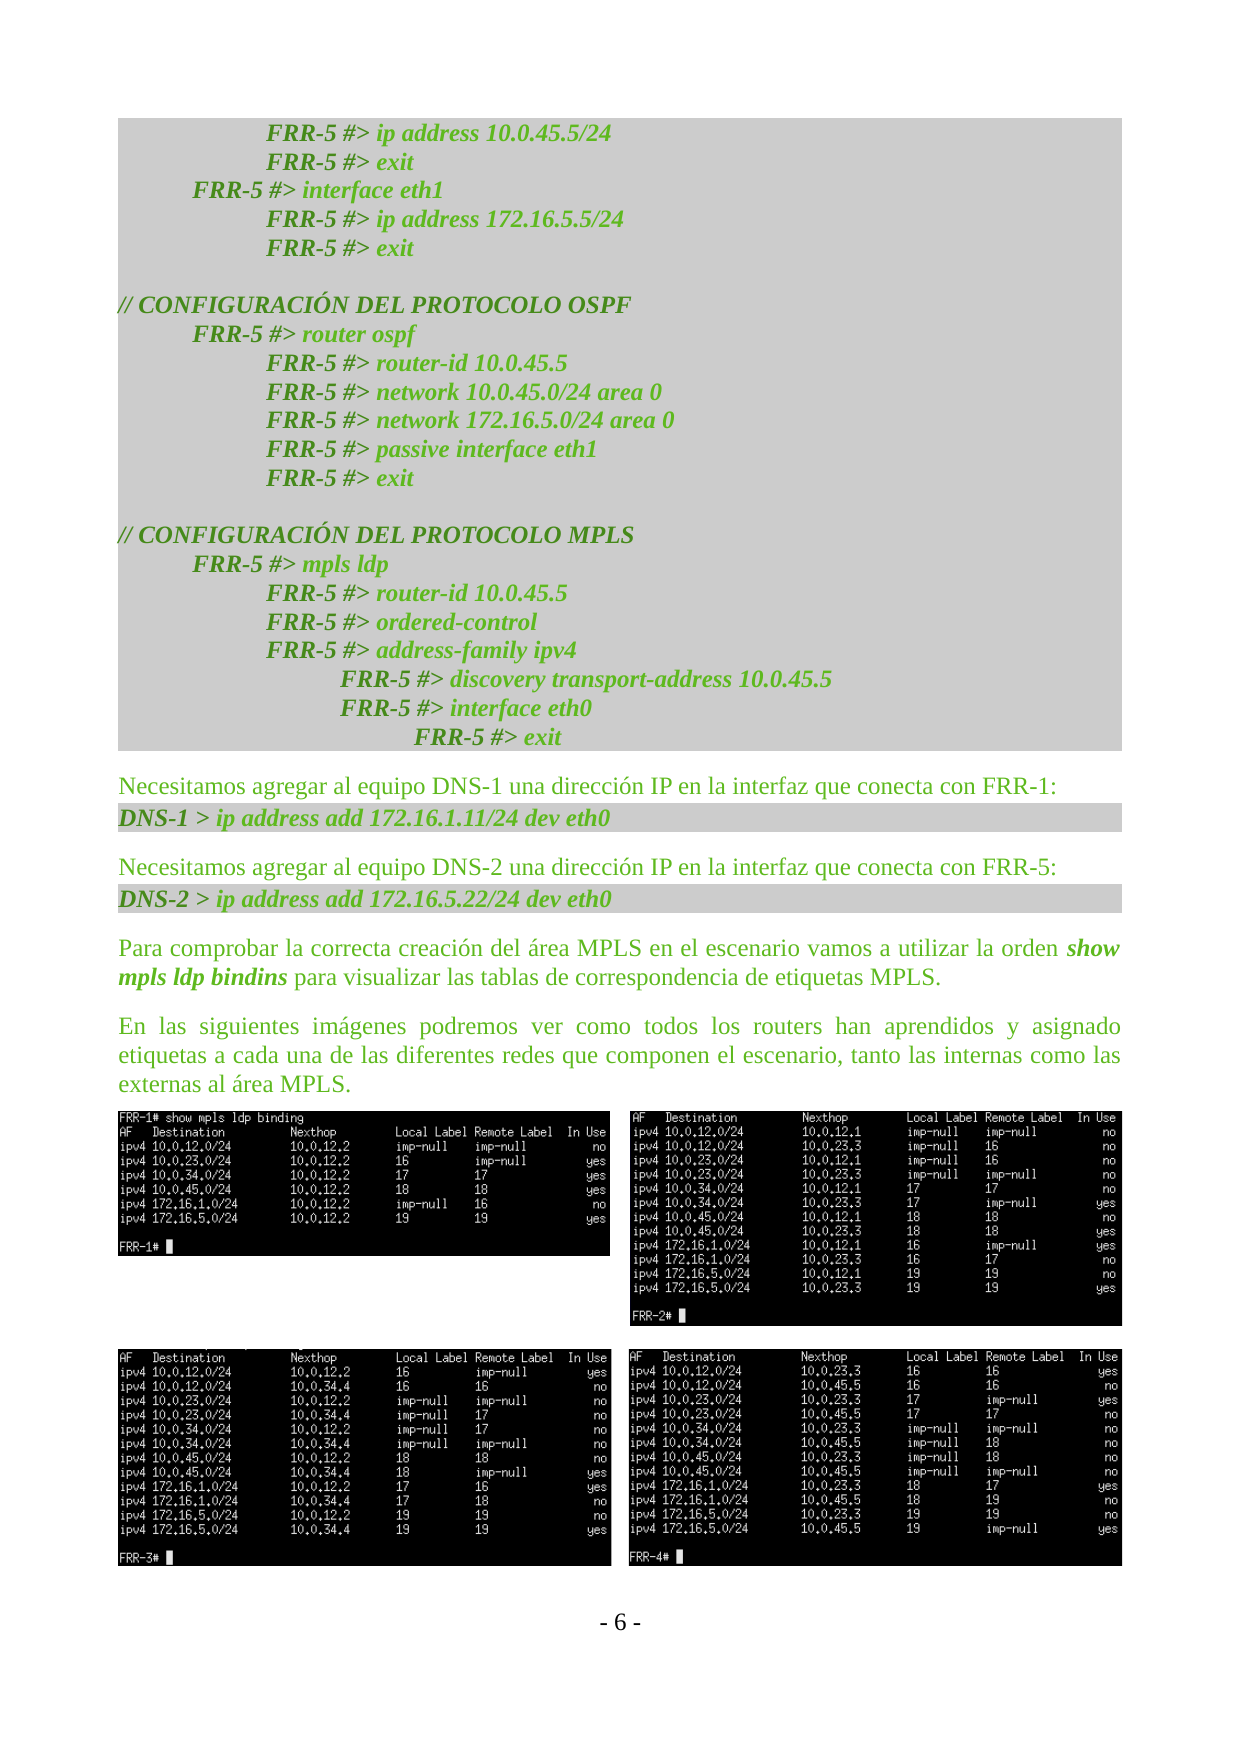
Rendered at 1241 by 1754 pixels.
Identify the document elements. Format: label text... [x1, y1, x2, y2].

text FRR-5 #> network 10.0.45.0/24 area 0 [118, 377, 1122, 406]
text FRR-5 #> router-id 10.0.45.5 [118, 348, 1122, 377]
text FRR-5 #> mpls ldp [118, 549, 1122, 578]
text FRR-5 #> network 172.16.5.0/24 area 0 [118, 406, 1122, 434]
text FRR-5 #> address-family ipv4 [118, 636, 1122, 664]
text // CONFIGURACIÓN DEL PROTOCOLO MPLS [118, 521, 1122, 549]
text FRR-5 #> exit [118, 147, 1122, 176]
text Necesitamos agregar al equipo DNS-1 una dirección IP en la interfaz que conecta con FRR-1: [118, 771, 1122, 800]
text Para comprobar la correcta creación del área MPLS en el escenario vamos a utilizar la orden show mpls ldp bindins para visualizar las tablas de correspondencia de etiquetas MPLS. [118, 933, 1122, 991]
text FRR-5 #> router-id 10.0.45.5 [118, 578, 1122, 607]
text FRR-5 #> ip address 10.0.45.5/24 [118, 118, 1122, 147]
text FRR-5 #> ordered-control [118, 607, 1122, 636]
text FRR-5 #> exit [118, 233, 1122, 262]
text FRR-5 #> passive interface eth1 [118, 434, 1122, 463]
text FRR-5 #> discovery transport-address 10.0.45.5 [118, 664, 1122, 693]
text FRR-5 #> ip address 172.16.5.5/24 [118, 204, 1122, 233]
picture [630, 1111, 1123, 1326]
picture [118, 1349, 612, 1566]
text FRR-5 #> interface eth1 [118, 176, 1122, 204]
text // CONFIGURACIÓN DEL PROTOCOLO OSPF [118, 291, 1122, 319]
text DNS-1 > ip address add 172.16.1.11/24 dev eth0 [118, 803, 1122, 832]
picture [628, 1349, 1123, 1566]
text FRR-5 #> exit [118, 722, 1122, 751]
text FRR-5 #> exit [118, 463, 1122, 492]
text FRR-5 #> router ospf [118, 319, 1122, 348]
text Necesitamos agregar al equipo DNS-2 una dirección IP en la interfaz que conecta con FRR-5: [118, 852, 1122, 881]
picture [118, 1111, 610, 1256]
text FRR-5 #> interface eth0 [118, 693, 1122, 722]
text En las siguientes imágenes podremos ver como todos los routers han aprendidos y asignado etiquetas a cada una de las diferentes redes que componen el escenario, tanto las internas como las externas al área MPLS. [118, 1011, 1122, 1098]
text DNS-2 > ip address add 172.16.5.22/24 dev eth0 [118, 884, 1122, 913]
